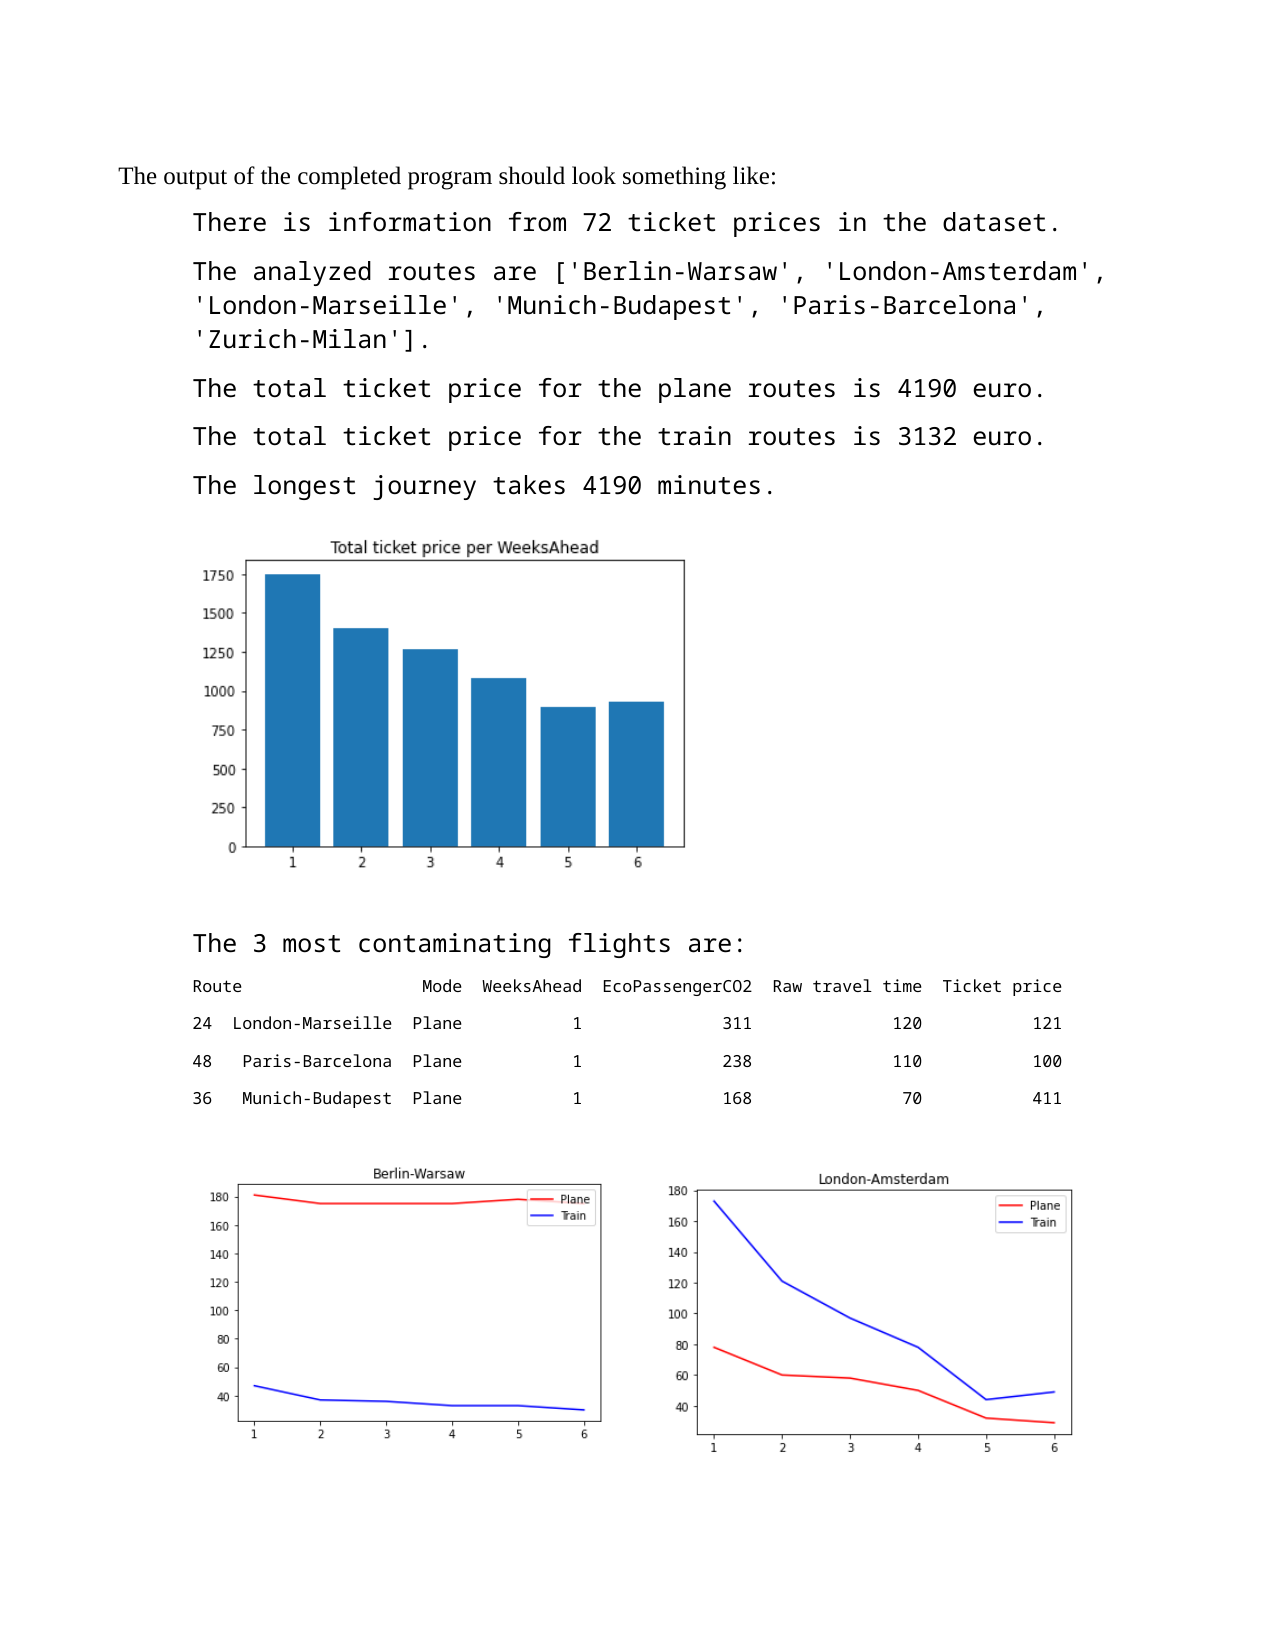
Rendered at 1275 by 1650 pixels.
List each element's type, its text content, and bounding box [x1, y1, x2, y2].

text The longest journey takes 4190 minutes. [192, 467, 1157, 502]
picture [202, 1161, 608, 1447]
text 36 Munich-Budapest Plane 1 168 70 411 [192, 1086, 1157, 1109]
text 48 Paris-Barcelona Plane 1 238 110 100 [192, 1049, 1157, 1072]
text The output of the completed program should look something like: [118, 161, 1157, 190]
text There is information from 72 ticket prices in the dataset. [192, 205, 1157, 239]
picture [660, 1166, 1079, 1461]
text Route Mode WeeksAhead EcoPassengerCO2 Raw travel time Ticket price [192, 974, 1157, 997]
text The 3 most contaminating flights are: [192, 926, 1157, 960]
picture [193, 532, 693, 878]
text The total ticket price for the train routes is 3132 euro. [192, 419, 1157, 453]
text The analyzed routes are ['Berlin-Warsaw', 'London-Amsterdam', 'London-Marseille', 'Munich-Budapest', 'Paris-Barcelona', 'Zurich-Milan']. [192, 253, 1157, 356]
text The total ticket price for the plane routes is 4190 euro. [192, 370, 1157, 404]
text 24 London-Marseille Plane 1 311 120 121 [192, 1012, 1157, 1034]
